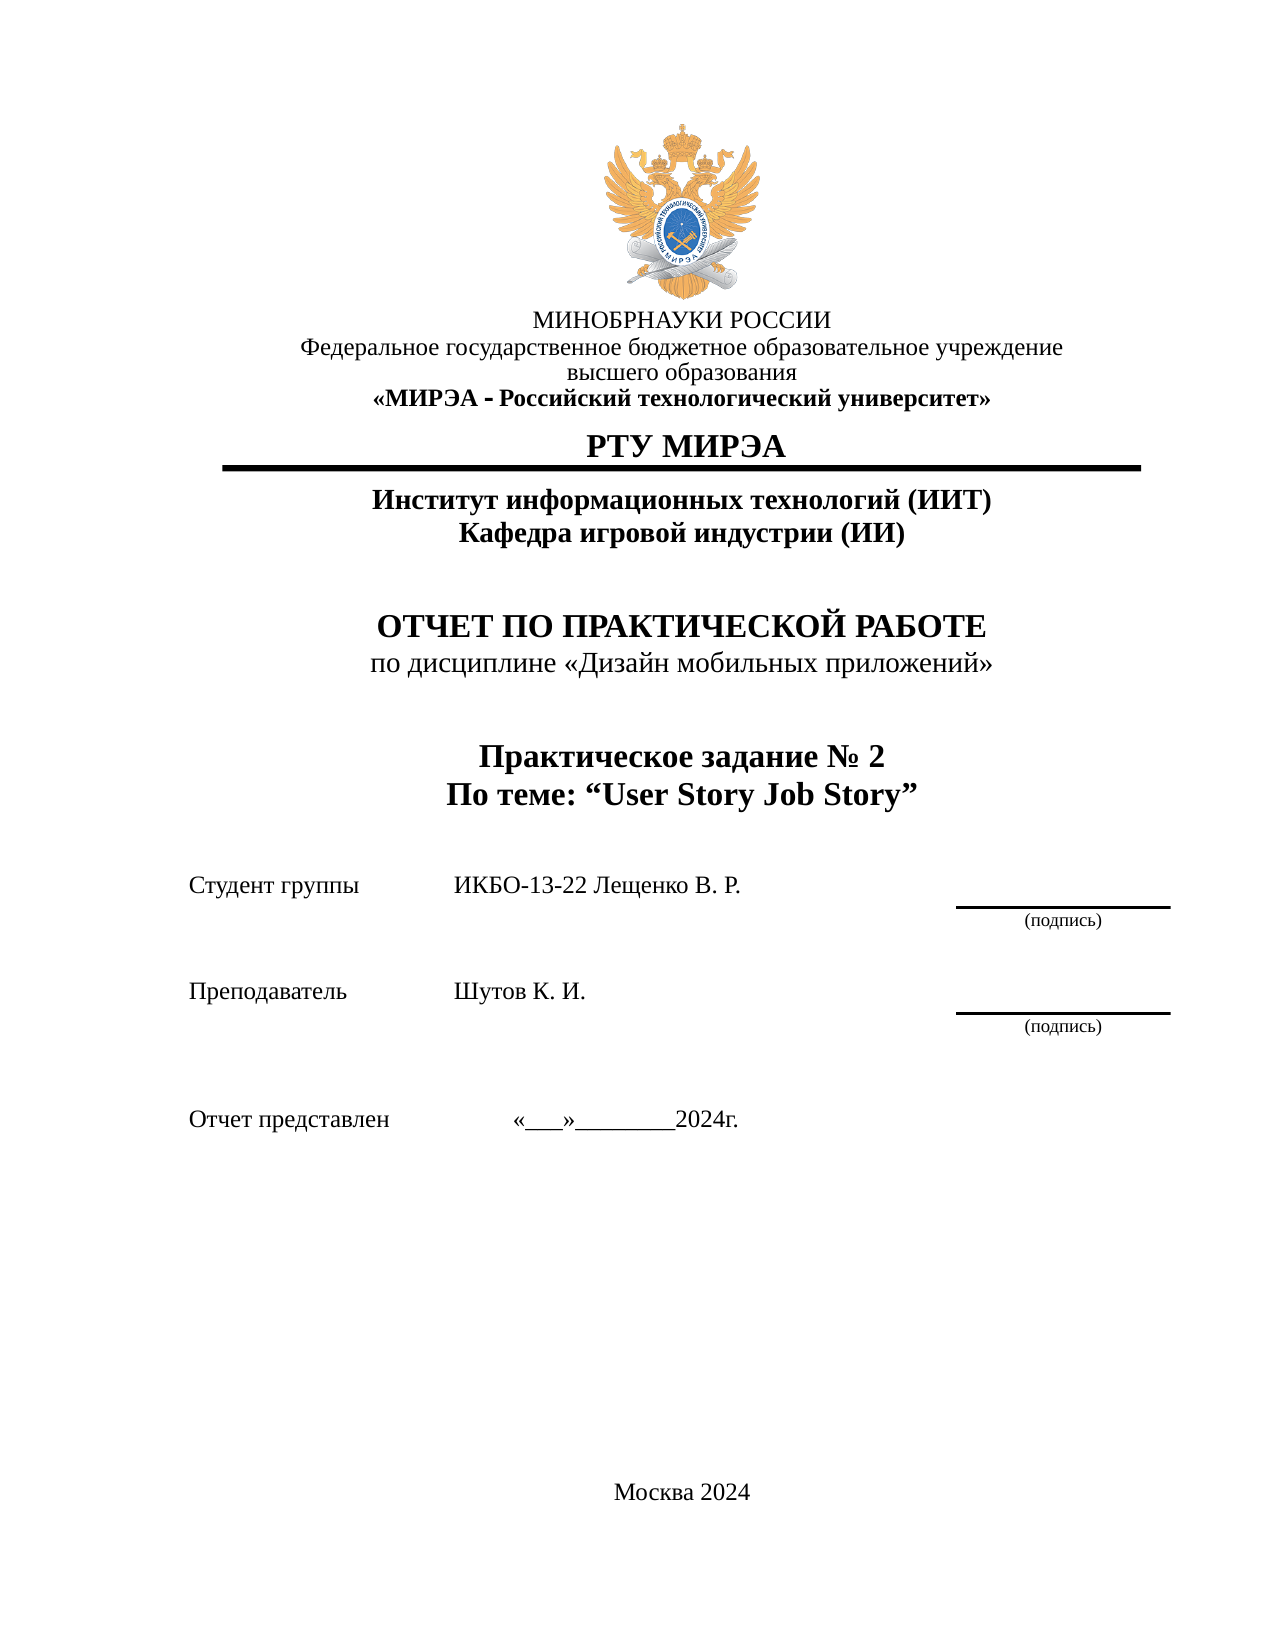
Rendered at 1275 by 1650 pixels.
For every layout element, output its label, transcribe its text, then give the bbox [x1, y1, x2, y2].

text Практическое задание № 2 [177, 736, 1186, 774]
table_header ИКБО-13-22 Лещенко В. Р. [443, 870, 944, 976]
table_cell Федеральное государственное бюджетное образовательное учреждение высшего образования «МИРЭА  Российский технологический университет» РТУ МИРЭА [177, 334, 1186, 482]
text По теме: “User Story Job Story” [177, 774, 1186, 813]
text по дисциплине «Дизайн мобильных приложений» [177, 645, 1186, 678]
table_cell «___»________2024г. [443, 1070, 1060, 1132]
text Москва 2024 [177, 1477, 1186, 1506]
table_cell [1182, 976, 1187, 1070]
picture [594, 124, 770, 300]
table_header (подпись) [945, 870, 1182, 976]
table_cell [1060, 1070, 1187, 1132]
table_cell Преподаватель [177, 976, 442, 1070]
table_header [1182, 870, 1187, 976]
table_cell (подпись) [945, 976, 1182, 1070]
text Кафедра игровой индустрии (ИИ) [177, 516, 1186, 549]
table_cell Шутов К. И. [443, 976, 944, 1070]
text Институт информационных технологий (ИИТ) [177, 482, 1186, 516]
table_header Студент группы [177, 870, 442, 976]
text ОТЧЕТ ПО ПРАКТИЧЕСКОЙ РАБОТЕ [177, 607, 1186, 645]
table_cell Отчет представлен [177, 1070, 442, 1132]
table_header МИНОБРНАУКИ РОССИИ [177, 118, 1186, 334]
